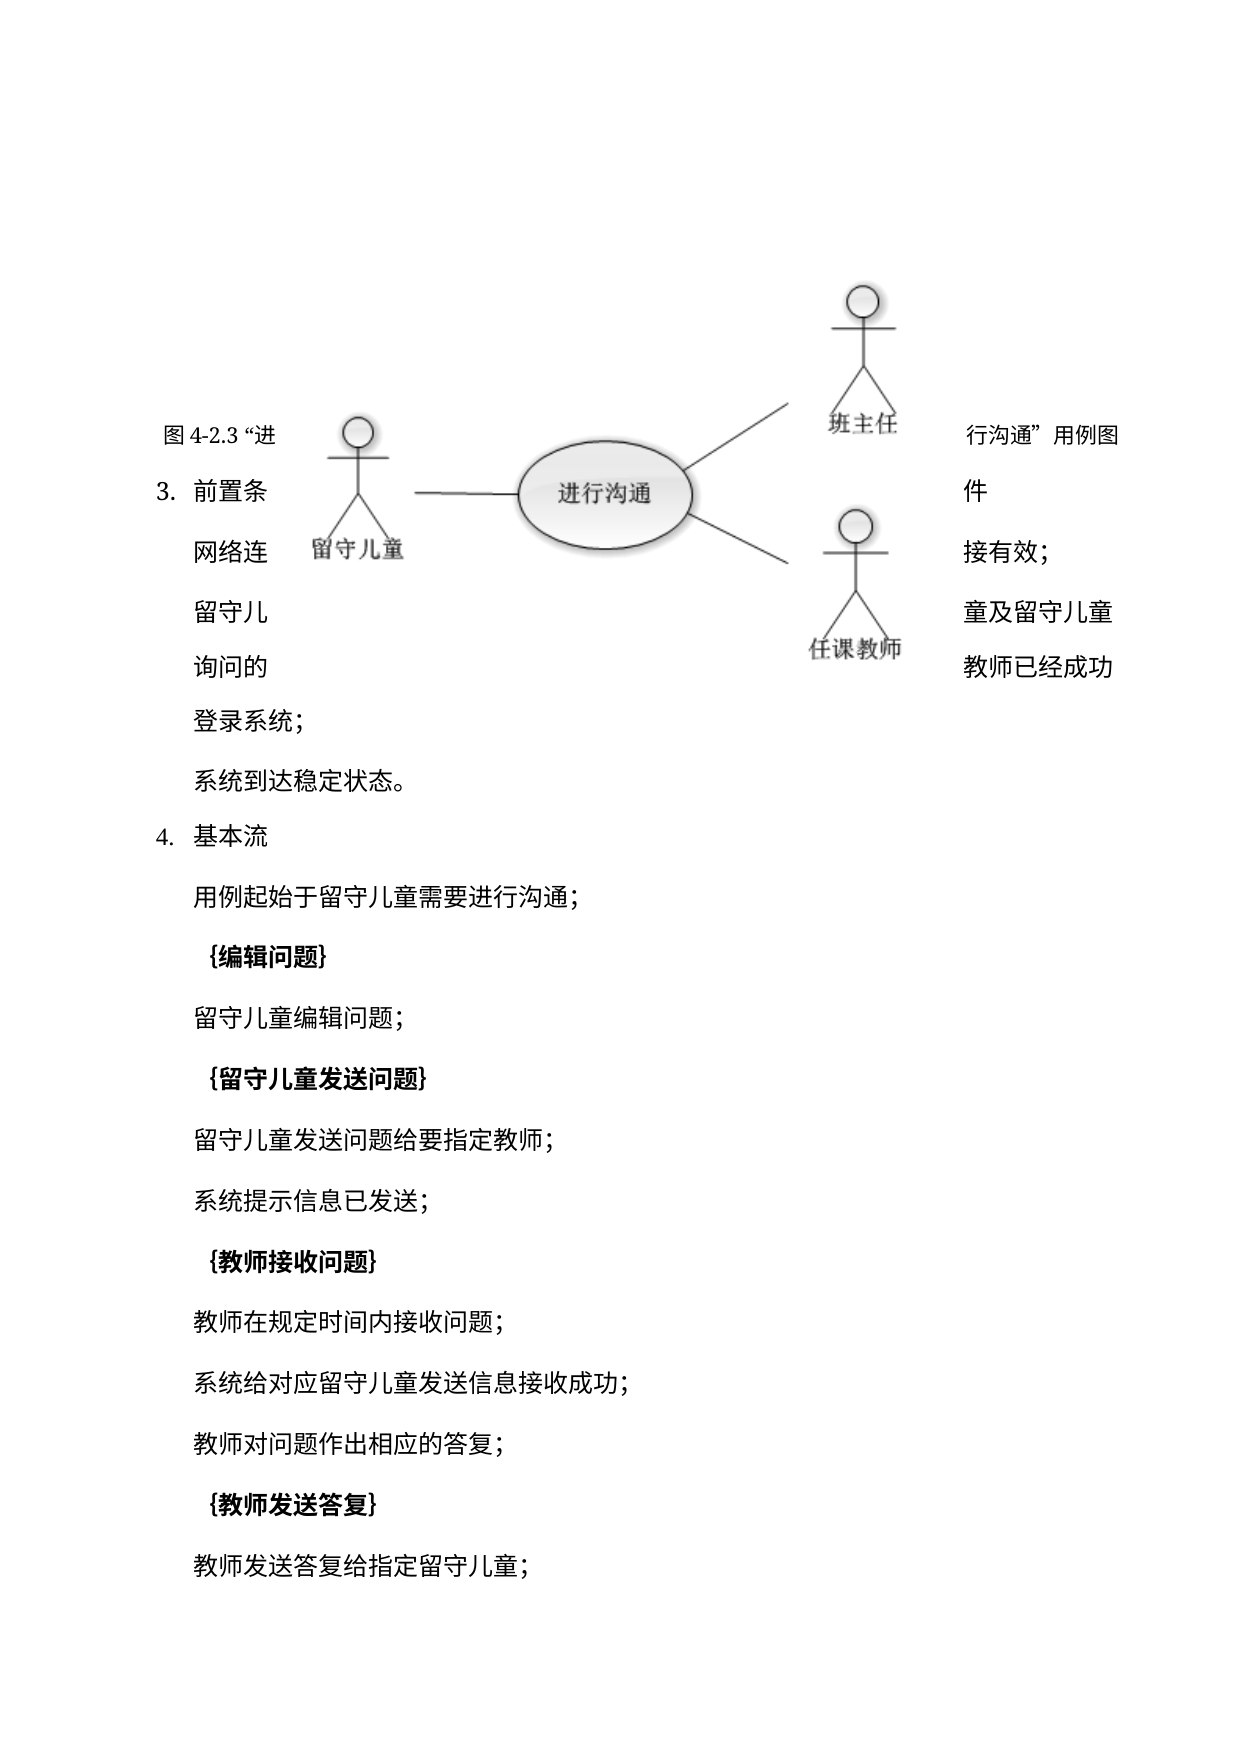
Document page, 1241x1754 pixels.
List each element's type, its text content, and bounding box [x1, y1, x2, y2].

list ｛教师接收问题｝ [156, 1242, 1122, 1278]
list 网络连 [156, 532, 277, 569]
list ｛编辑问题｝ [156, 938, 1122, 974]
list ｛教师发送答复｝ [156, 1485, 1122, 1522]
list 用例起始于留守儿童需要进行沟通； [156, 877, 1122, 913]
list 留守儿童及留守儿童询问的教师已经成功登录系统； [156, 593, 1122, 738]
list 基本流 [156, 816, 1122, 852]
list 留守儿童发送问题给要指定教师； [156, 1120, 1122, 1157]
list 系统给对应留守儿童发送信息接收成功； [156, 1364, 1122, 1400]
list 接有效； [964, 532, 1122, 569]
list 系统到达稳定状态。 [156, 762, 1122, 798]
list 留守儿童编辑问题； [156, 999, 1122, 1035]
list 教师对问题作出相应的答复； [156, 1424, 1122, 1461]
picture [277, 262, 964, 691]
text 图4-2.3 “进 [118, 418, 277, 449]
list ｛留守儿童发送问题｝ [156, 1059, 1122, 1096]
list 教师在规定时间内接收问题； [156, 1303, 1122, 1339]
list 系统提示信息已发送； [156, 1181, 1122, 1217]
list 前置条件 [156, 472, 277, 508]
list 教师发送答复给指定留守儿童； [156, 1546, 1122, 1582]
list 前置条件 [964, 472, 1122, 508]
text 行沟通”用例图 [964, 418, 1122, 449]
